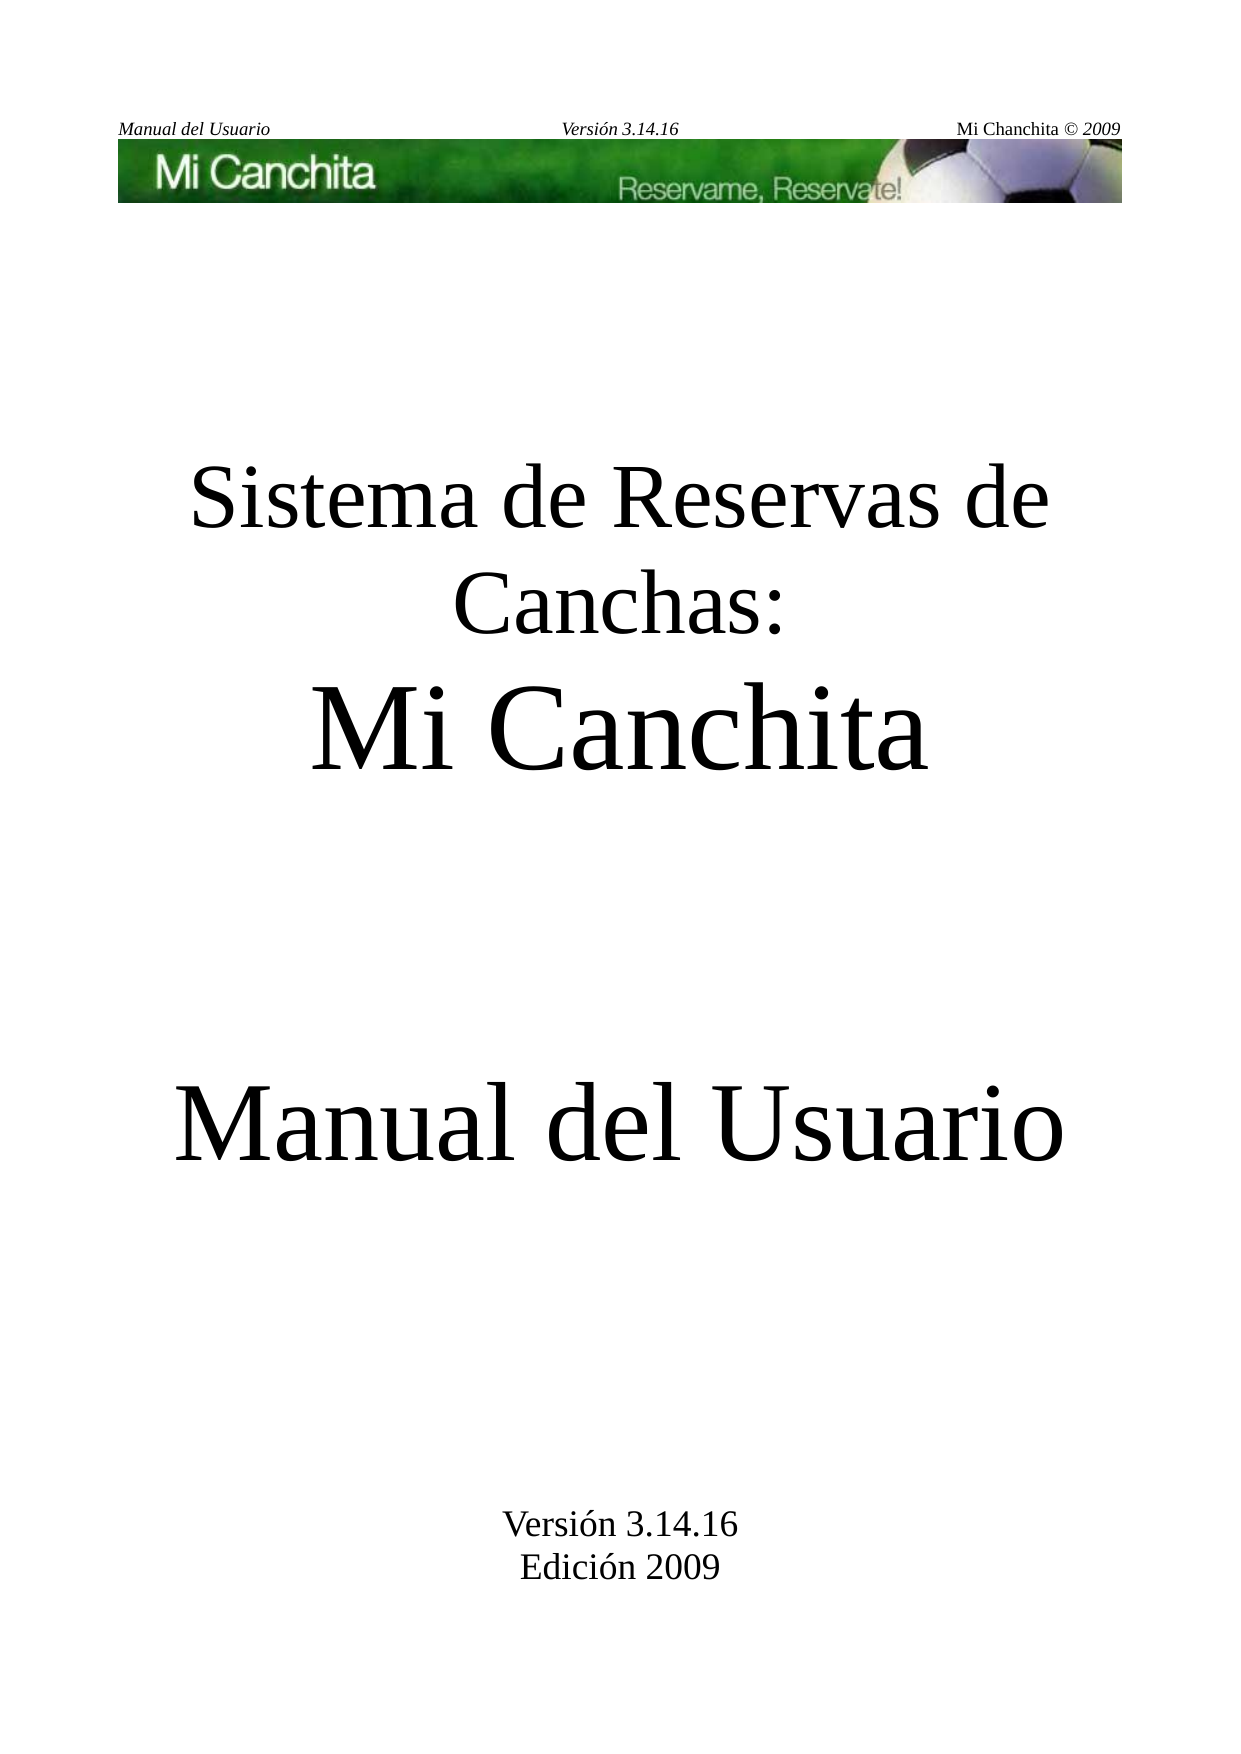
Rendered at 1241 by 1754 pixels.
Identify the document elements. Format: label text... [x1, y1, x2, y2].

text Mi Canchita [118, 653, 1122, 797]
picture [118, 139, 1122, 203]
text Edición 2009 [118, 1544, 1122, 1587]
text Versión 3.14.16 [118, 1501, 1122, 1544]
text Sistema de Reservas de Canchas: [118, 442, 1122, 653]
text Manual del Usuario [118, 1056, 1122, 1185]
